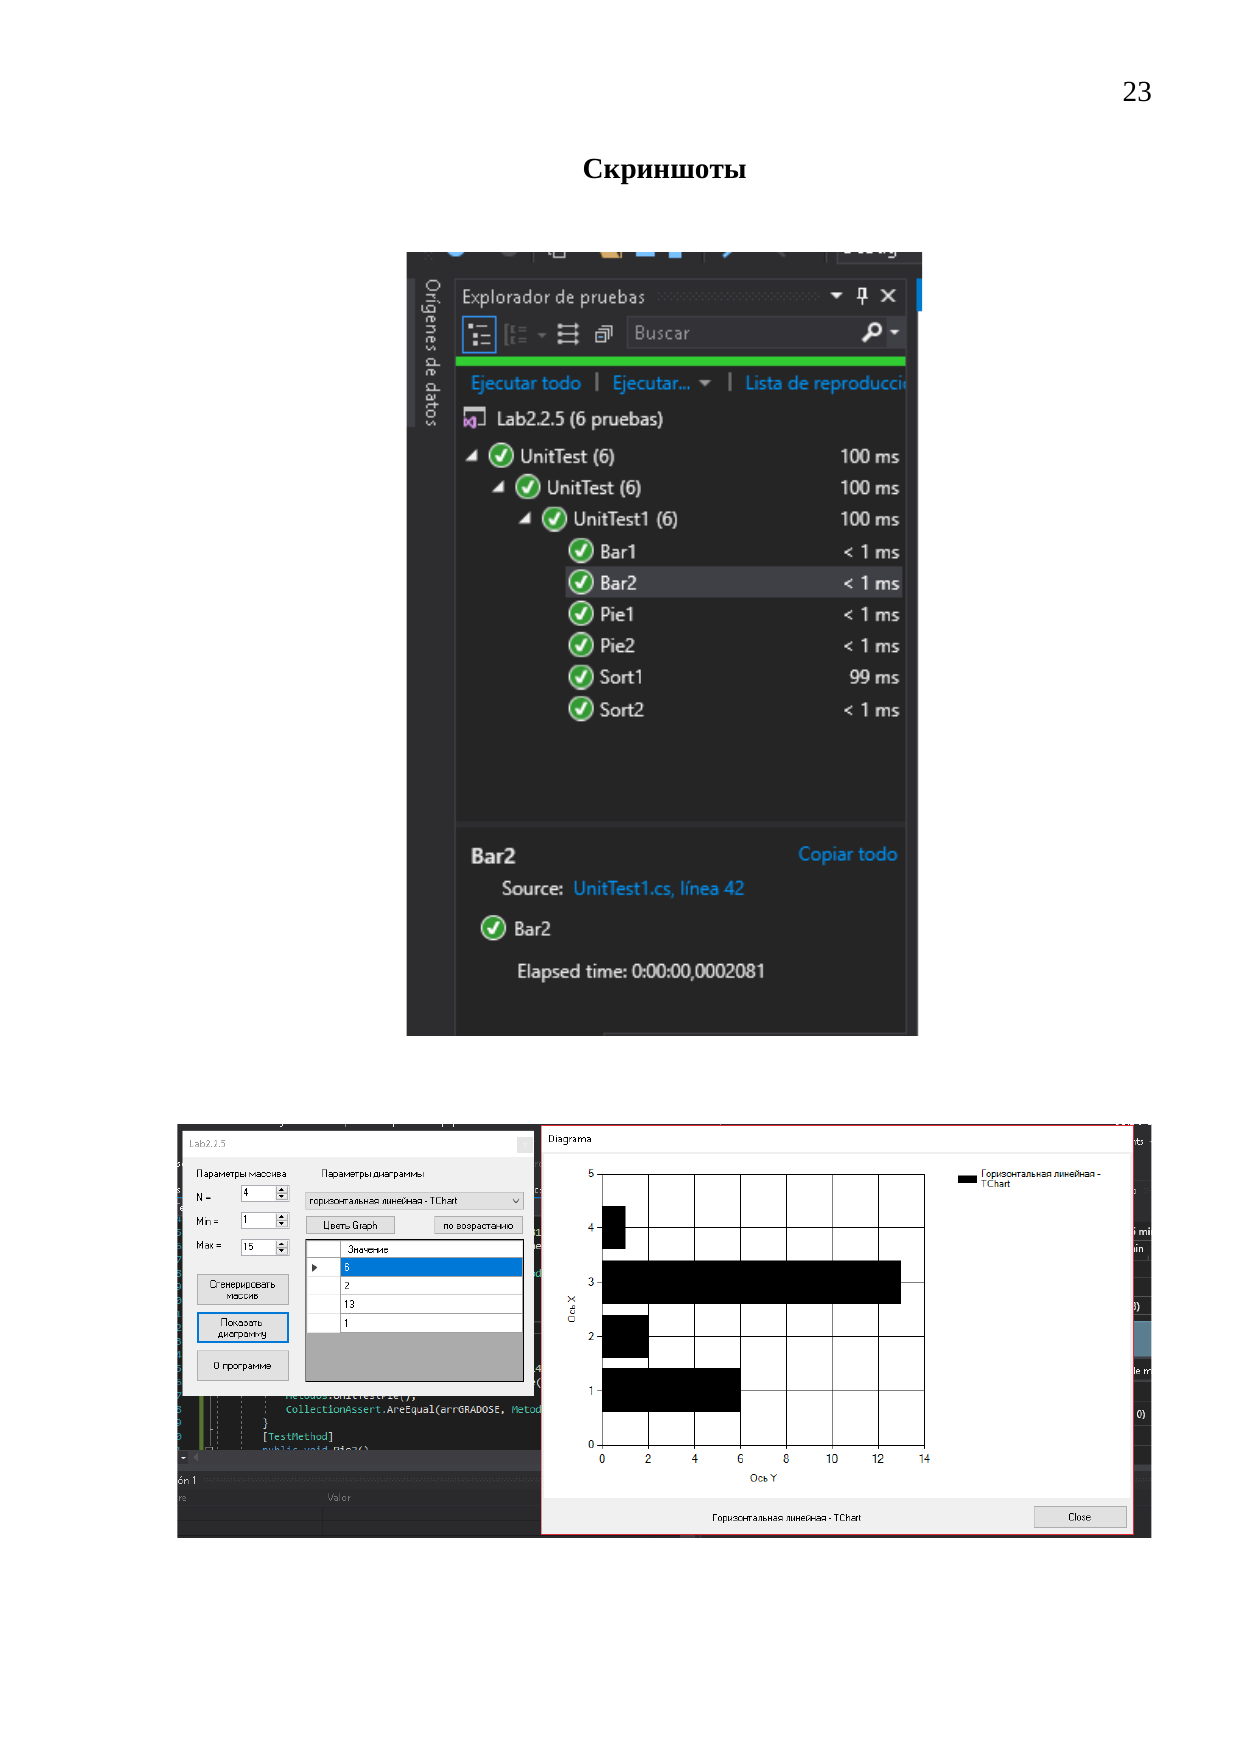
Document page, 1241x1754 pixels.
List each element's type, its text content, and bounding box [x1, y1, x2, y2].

text Скриншоты [177, 152, 1152, 185]
picture [406, 252, 923, 1036]
picture [177, 1124, 1152, 1538]
